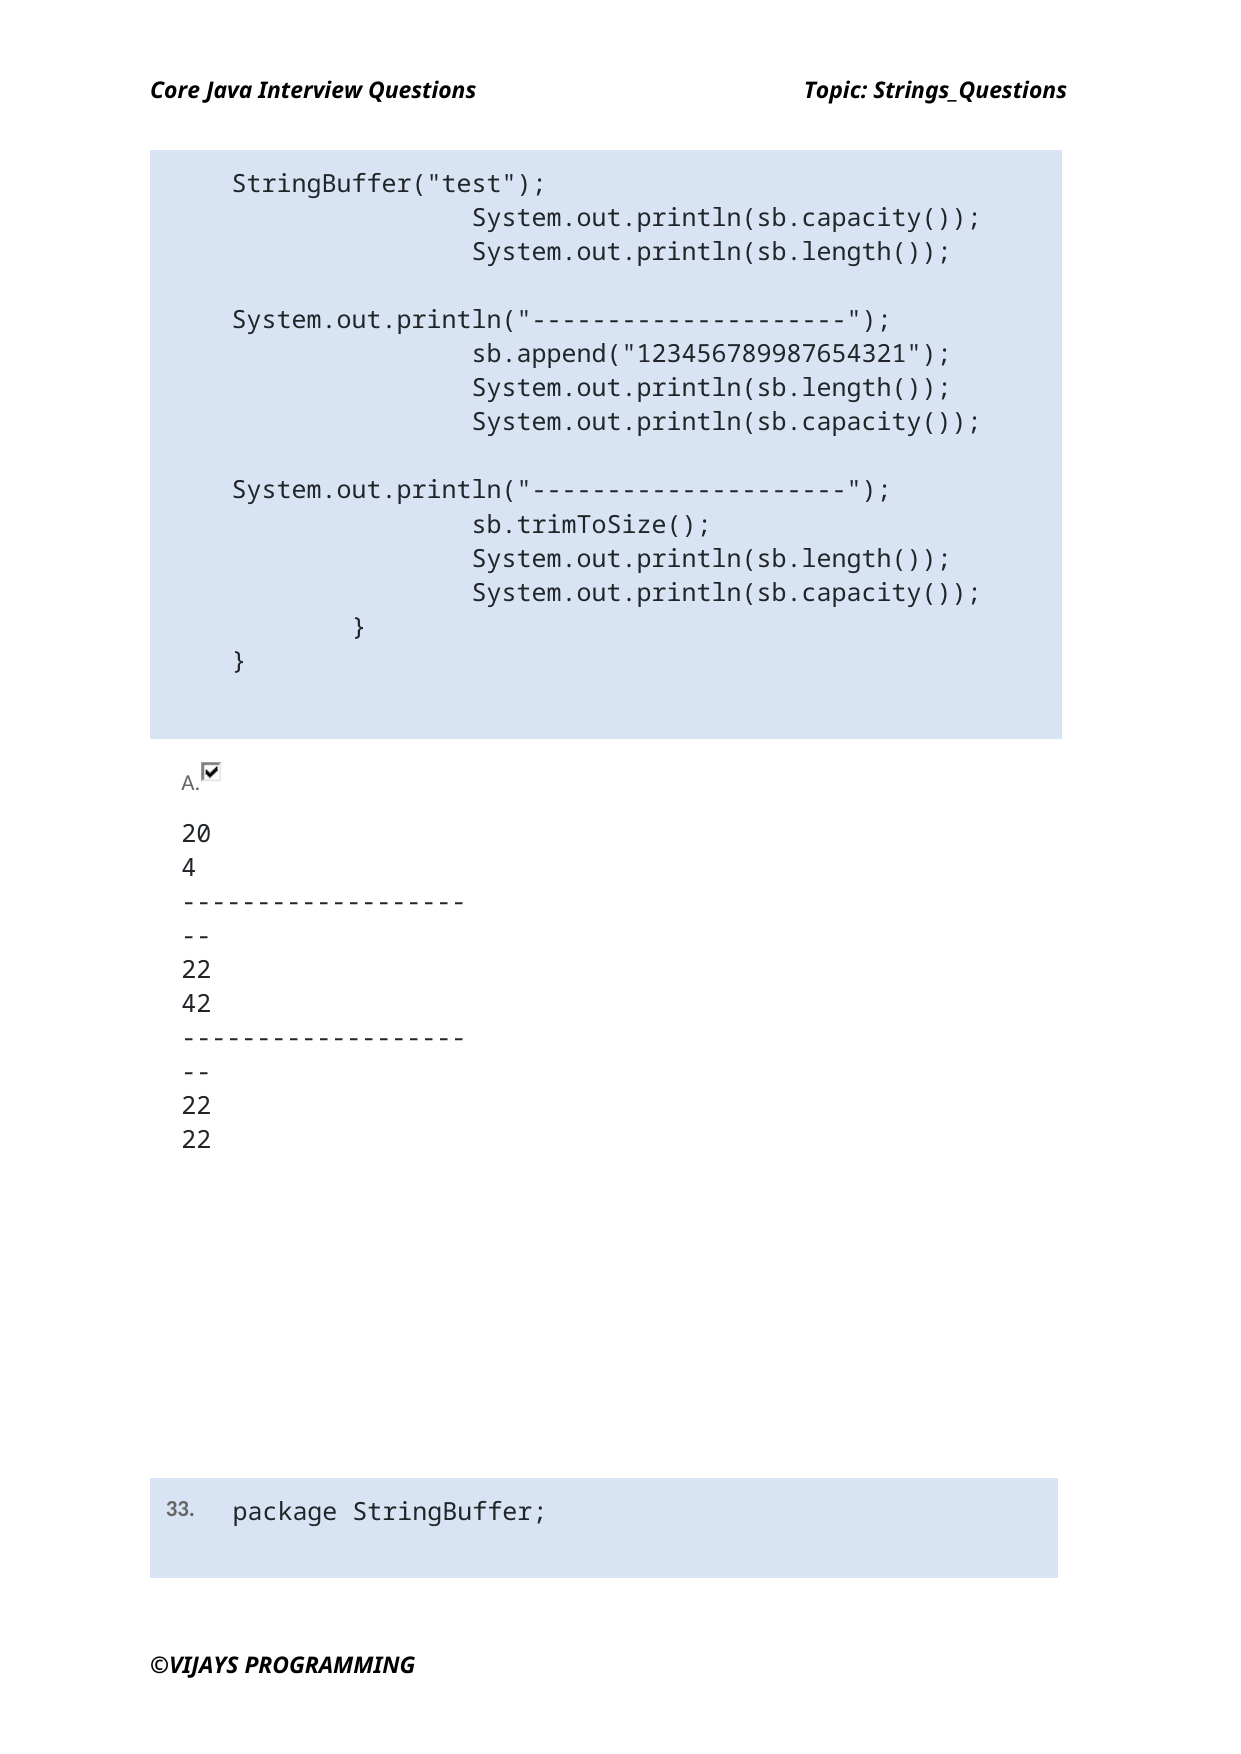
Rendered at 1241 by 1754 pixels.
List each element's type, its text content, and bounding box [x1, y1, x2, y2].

table_header [1058, 1478, 1090, 1578]
table_cell [150, 739, 1090, 1478]
table_cell StringBuffer("test"); System.out.println(sb.capacity()); System.out.println(sb.length()); System.out.println("---------------------"); sb.append("123456789987654321"); System.out.println(sb.length()); System.out.println(sb.capacity()); System.out.println("---------------------"); sb.trimToSize(); System.out.println(sb.length()); System.out.println(sb.capacity()); } } [216, 150, 1062, 739]
table_cell [1062, 150, 1090, 739]
table_header 33. [150, 1478, 217, 1578]
table_header A. 20 4 --------------------- 22 42 --------------------- 22 22 [181, 755, 470, 1258]
table_header [181, 1258, 470, 1360]
table_cell [150, 150, 216, 739]
table_header package StringBuffer; [217, 1478, 1058, 1578]
table_header [181, 1360, 470, 1462]
